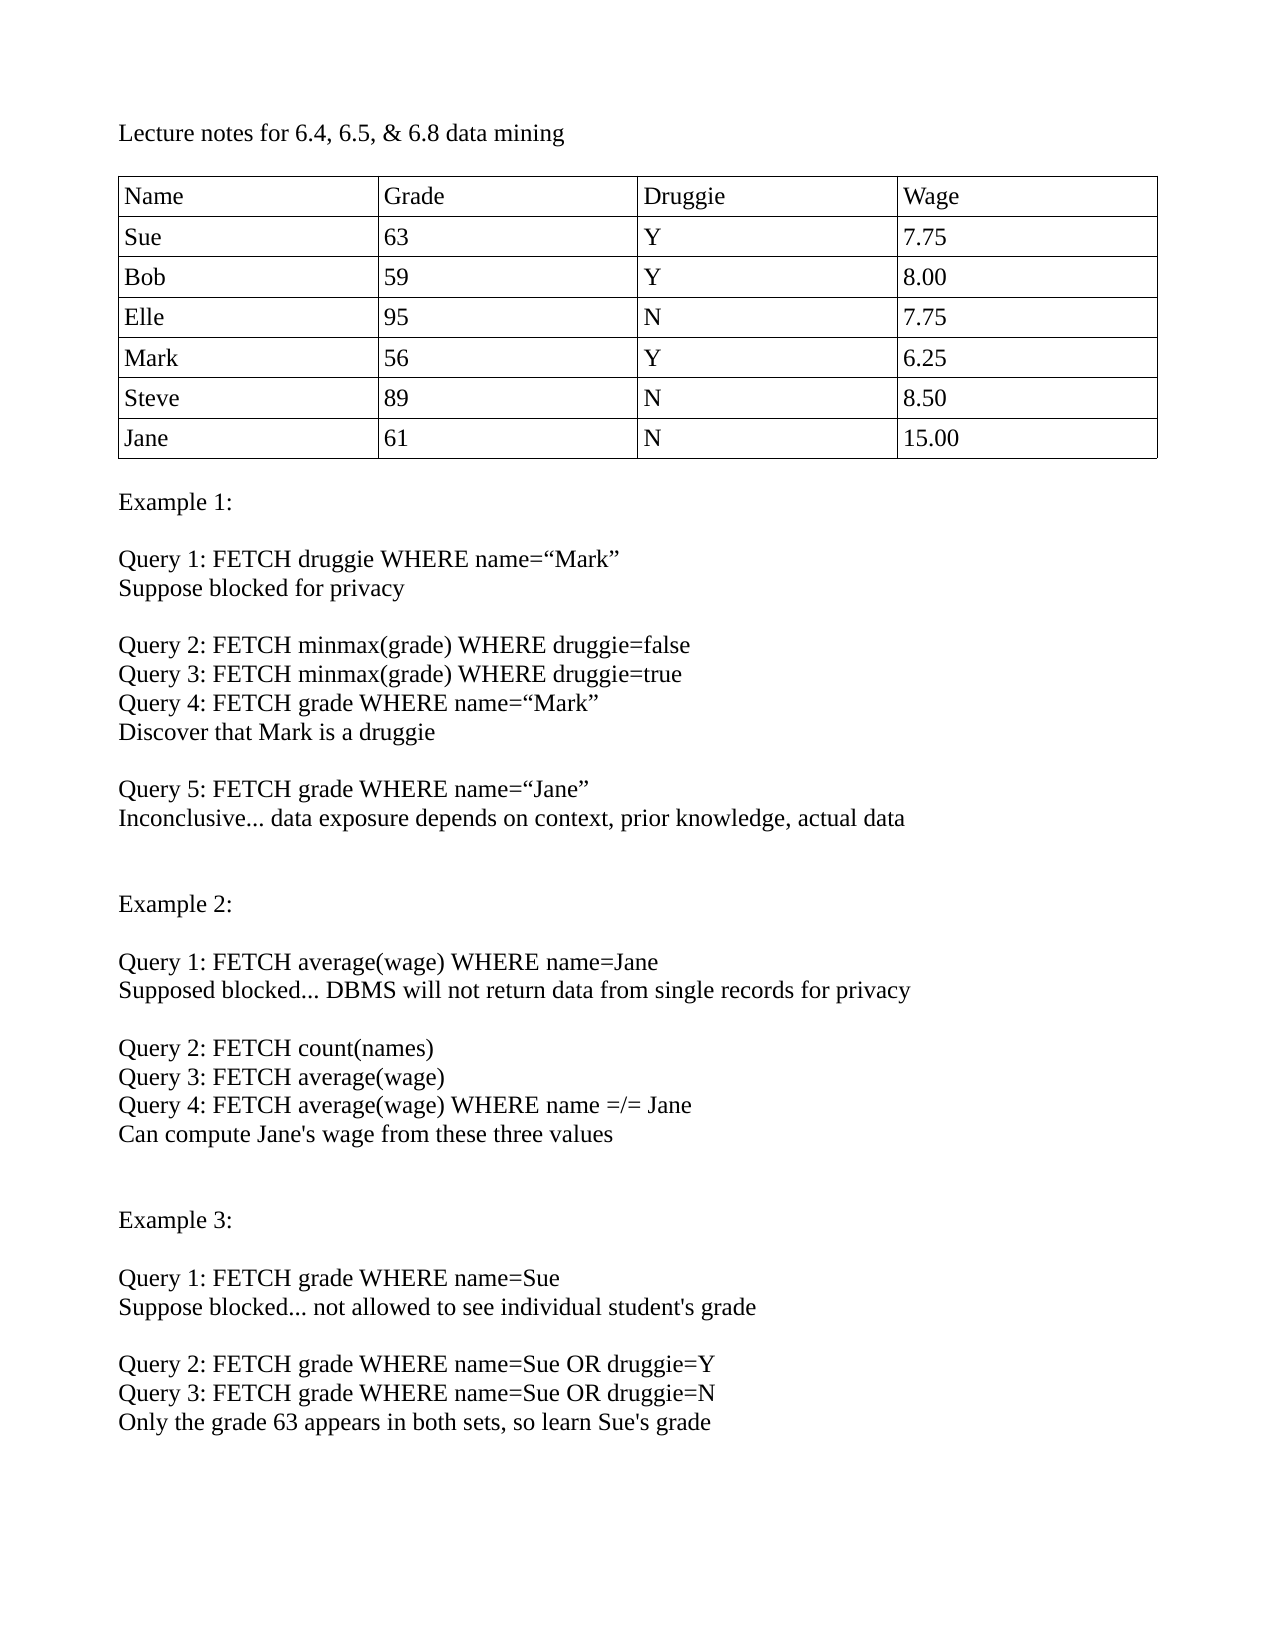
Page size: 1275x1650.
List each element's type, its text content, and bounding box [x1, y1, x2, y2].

text Query 2: FETCH grade WHERE name=Sue OR druggie=Y [118, 1349, 1157, 1378]
table_cell Jane [119, 419, 378, 458]
text Query 2: FETCH count(names) [118, 1033, 1157, 1062]
table_header Wage [898, 177, 1157, 216]
text Inconclusive... data exposure depends on context, prior knowledge, actual data [118, 803, 1157, 832]
text Query 4: FETCH average(wage) WHERE name =/= Jane [118, 1090, 1157, 1119]
text Example 1: [118, 487, 1157, 515]
table_cell Bob [119, 257, 378, 297]
table_cell 15.00 [898, 419, 1157, 458]
table_header Name [119, 177, 378, 216]
text Query 1: FETCH average(wage) WHERE name=Jane [118, 947, 1157, 975]
table_cell 7.75 [898, 298, 1157, 337]
text Query 3: FETCH average(wage) [118, 1062, 1157, 1090]
text Query 1: FETCH grade WHERE name=Sue [118, 1263, 1157, 1292]
text Query 3: FETCH minmax(grade) WHERE druggie=true [118, 659, 1157, 688]
text Query 3: FETCH grade WHERE name=Sue OR druggie=N [118, 1378, 1157, 1407]
text Discover that Mark is a druggie [118, 717, 1157, 745]
text Suppose blocked... not allowed to see individual student's grade [118, 1292, 1157, 1320]
table_cell 56 [379, 338, 637, 377]
table_cell N [638, 298, 897, 337]
table_cell Elle [119, 298, 378, 337]
table_cell 63 [379, 217, 637, 256]
text Query 4: FETCH grade WHERE name=“Mark” [118, 688, 1157, 717]
text Example 2: [118, 889, 1157, 918]
text Lecture notes for 6.4, 6.5, & 6.8 data mining [118, 118, 1157, 147]
table_cell Sue [119, 217, 378, 256]
table_cell 61 [379, 419, 637, 458]
table_cell N [638, 378, 897, 417]
table_cell 59 [379, 257, 637, 297]
text Only the grade 63 appears in both sets, so learn Sue's grade [118, 1407, 1157, 1435]
table_cell 89 [379, 378, 637, 417]
text Example 3: [118, 1205, 1157, 1234]
table_cell Mark [119, 338, 378, 377]
table_cell Y [638, 217, 897, 256]
table_cell 6.25 [898, 338, 1157, 377]
table_cell Y [638, 257, 897, 297]
table_header Grade [379, 177, 637, 216]
table_cell 8.50 [898, 378, 1157, 417]
text Supposed blocked... DBMS will not return data from single records for privacy [118, 975, 1157, 1004]
text Query 2: FETCH minmax(grade) WHERE druggie=false [118, 630, 1157, 659]
text Suppose blocked for privacy [118, 573, 1157, 602]
table_cell 8.00 [898, 257, 1157, 297]
text Query 5: FETCH grade WHERE name=“Jane” [118, 774, 1157, 803]
table_cell 7.75 [898, 217, 1157, 256]
text Can compute Jane's wage from these three values [118, 1119, 1157, 1148]
table_header Druggie [638, 177, 897, 216]
table_cell 95 [379, 298, 637, 337]
text Query 1: FETCH druggie WHERE name=“Mark” [118, 544, 1157, 573]
table_cell Y [638, 338, 897, 377]
table_cell N [638, 419, 897, 458]
table_cell Steve [119, 378, 378, 417]
